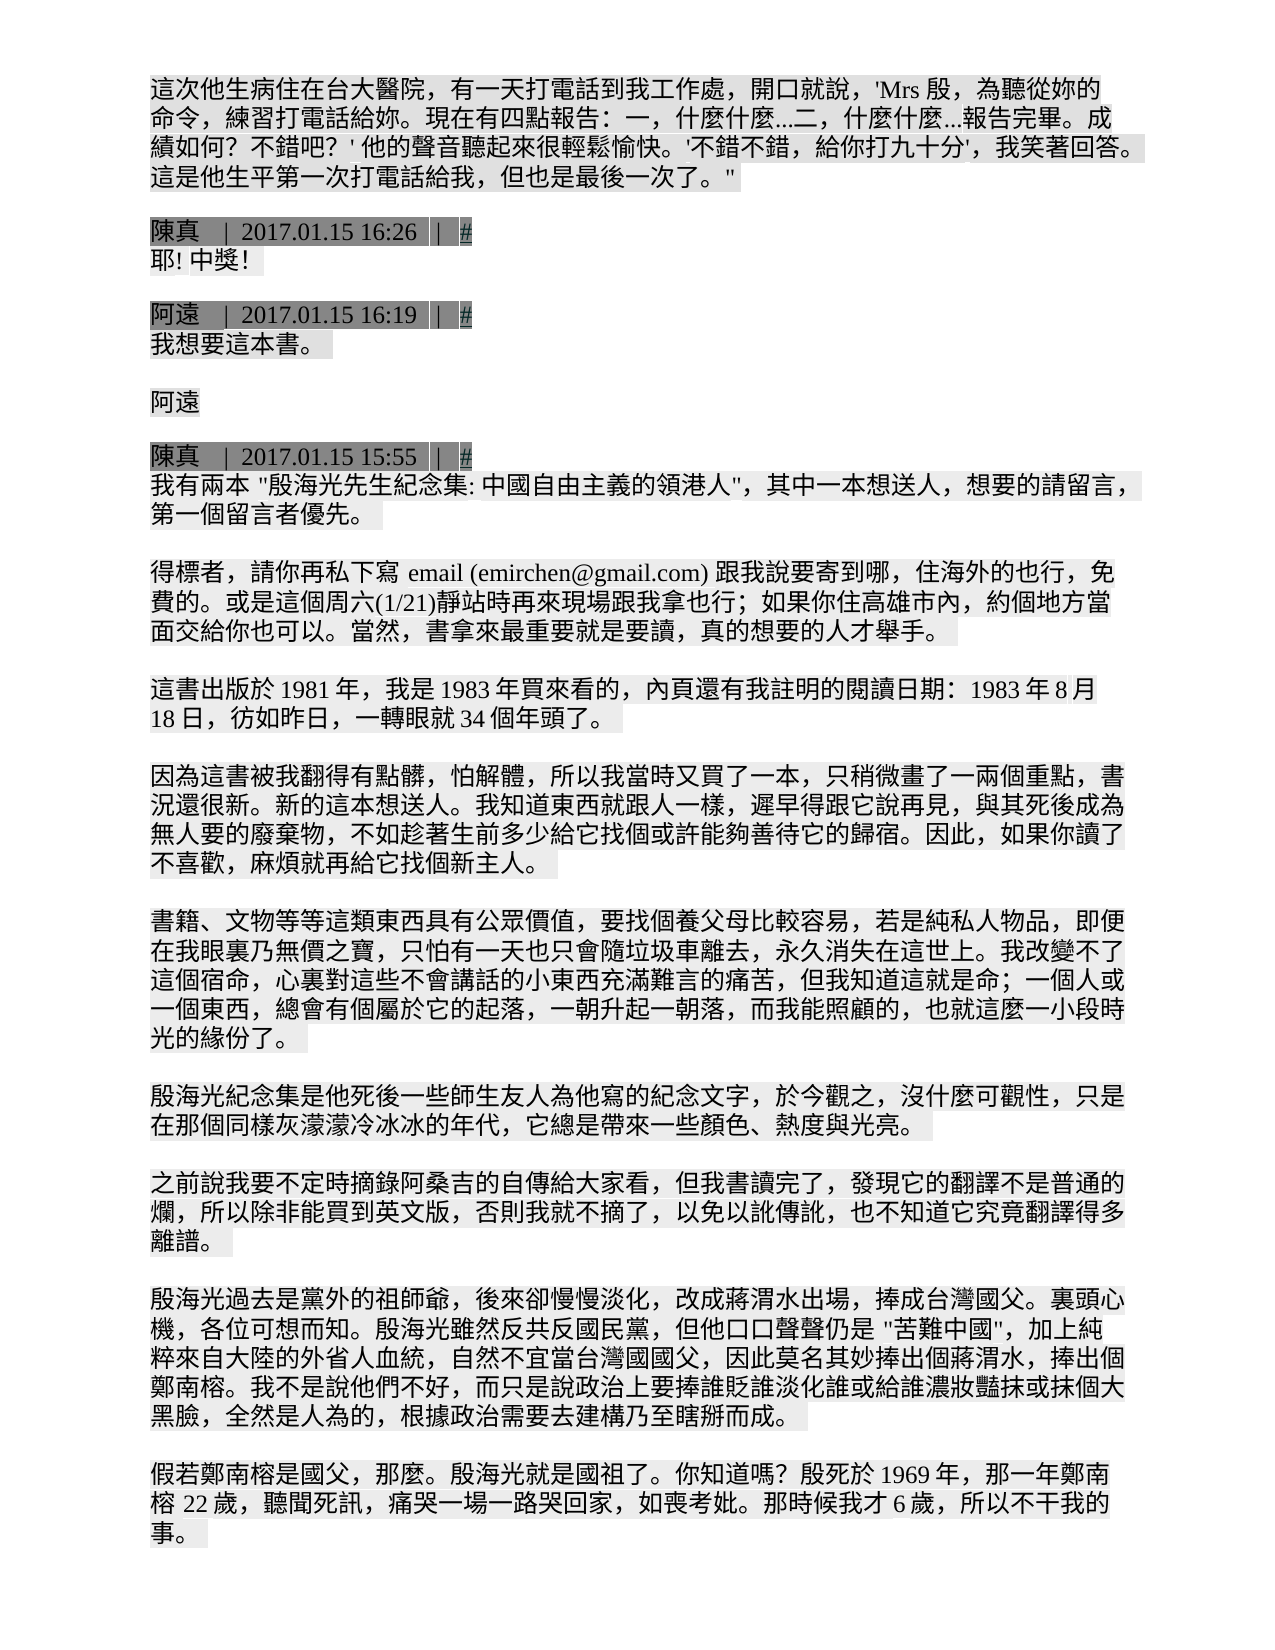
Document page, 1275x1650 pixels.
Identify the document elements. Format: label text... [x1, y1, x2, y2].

text 耶! 中獎！ [150, 246, 1125, 276]
text 我想要這本書。 阿遠 [150, 330, 1125, 417]
text 陳真 | 2017.01.15 16:26 | # [150, 217, 1125, 246]
text 再抄幾段給大家看，殷太太說，殷海光愛買書，錢全花在書本上。 "遇到枯水期，頗影響家庭經濟。有時我不免勸他少買一點，假如正逢他身上沒錢時，他會更徹底地說：'我下次一定不買書了。你看，愛因斯坦的書架上，歪歪倒倒五、六本書，要那麼多書幹嘛？'，但是一到手邊寬裕時，又會上街買一大堆回來。" 至於打電話那一段，我決定發揮一分鐘打一百個字的世界金氏記錄打給各位看好了。殷太太說： "海光怕打電話，一生最多打過四次電話。平時皆由我代他打給友人。有一次我鼓勵他練習一下，我陪他到一處有電話的地方(一家藥房)，我將號碼撥好，聽見對方有人聲，馬上遞給他。海光緊握話筒，緊張得幾乎聽不見對方的聲音，慢慢額頭冒出冷汗，打完後好似快昏倒的樣子，我趕忙抓住他的手，哎唷，好冰啊！ 這次他生病住在台大醫院，有一天打電話到我工作處，開口就說，'Mrs 殷，為聽從妳的命令，練習打電話給妳。現在有四點報告：一，什麼什麼...二，什麼什麼...報告完畢。成績如何？不錯吧？' 他的聲音聽起來很輕鬆愉快。'不錯不錯，給你打九十分'，我笑著回答。這是他生平第一次打電話給我，但也是最後一次了。" [150, 75, 1125, 192]
text 阿遠 | 2017.01.15 16:19 | # [150, 301, 1125, 330]
text 陳真 | 2017.01.15 15:55 | # [150, 442, 1125, 471]
text 我有兩本 "殷海光先生紀念集: 中國自由主義的領港人"，其中一本想送人，想要的請留言，第一個留言者優先。 得標者，請你再私下寫 email (emirchen@gmail.com) 跟我說要寄到哪，住海外的也行，免費的。或是這個周六(1/21)靜站時再來現場跟我拿也行；如果你住高雄市內，約個地方當面交給你也可以。當然，書拿來最重要就是要讀，真的想要的人才舉手。 這書出版於1981年，我是1983年買來看的，內頁還有我註明的閱讀日期：1983年8月18日，彷如昨日，一轉眼就34個年頭了。 因為這書被我翻得有點髒，怕解體，所以我當時又買了一本，只稍微畫了一兩個重點，書況還很新。新的這本想送人。我知道東西就跟人一樣，遲早得跟它說再見，與其死後成為無人要的廢棄物，不如趁著生前多少給它找個或許能夠善待它的歸宿。因此，如果你讀了不喜歡，麻煩就再給它找個新主人。 書籍、文物等等這類東西具有公眾價值，要找個養父母比較容易，若是純私人物品，即便在我眼裏乃無價之寶，只怕有一天也只會隨垃圾車離去，永久消失在這世上。我改變不了這個宿命，心裏對這些不會講話的小東西充滿難言的痛苦，但我知道這就是命；一個人或一個東西，總會有個屬於它的起落，一朝升起一朝落，而我能照顧的，也就這麼一小段時光的緣份了。 殷海光紀念集是他死後一些師生友人為他寫的紀念文字，於今觀之，沒什麼可觀性，只是在那個同樣灰濛濛冷冰冰的年代，它總是帶來一些顏色、熱度與光亮。 之前說我要不定時摘錄阿桑吉的自傳給大家看，但我書讀完了，發現它的翻譯不是普通的爛，所以除非能買到英文版，否則我就不摘了，以免以訛傳訛，也不知道它究竟翻譯得多離譜。 殷海光過去是黨外的祖師爺，後來卻慢慢淡化，改成蔣渭水出場，捧成台灣國父。裏頭心機，各位可想而知。殷海光雖然反共反國民黨，但他口口聲聲仍是 "苦難中國"，加上純粹來自大陸的外省人血統，自然不宜當台灣國國父，因此莫名其妙捧出個蔣渭水，捧出個鄭南榕。我不是說他們不好，而只是說政治上要捧誰貶誰淡化誰或給誰濃妝豔抹或抹個大黑臉，全然是人為的，根據政治需要去建構乃至瞎掰而成。 假若鄭南榕是國父，那麼。殷海光就是國祖了。你知道嗎？殷死於1969年，那一年鄭南榕 22歲，聽聞死訊，痛哭一場一路哭回家，如喪考妣。那時候我才6歲，所以不干我的事。 這書裏說，殷海光臨終前如此說道： "我活不成了...其實，對於死這件事，我老早就想透了，看淡了，我的潛意識裏沒有一點兒恐懼感，只是我死得不甘心...對於苦難中國，我沒有個交待。" 另外，他還曾說道： "我最大特質就是否定自己，我覺得以前寫的東西都沒有什麼內容，僅是我心路歷程中的一些語錄。生命是不斷奮進的過程，一個知識份子更應如此。" "文藝復興後...所成就的乃是物欲文明...給人直接的便利，表面極其繁華，但內層卻是淒涼、徬惶、失落的，暖氣室裏住的盡是一個個冷冰冰的人。" "許多講中國文化的人，極力在中國文化裏附會些科學，這實際把科學的份量估計得過重...其實中國文化即使沒有科學，並無損於它的價值。" 還有很多啦，就摘錄這些。殷海光最後的遺言是這樣： "我肯定了理性、自由、民主、仁愛的積極價值--而且我更相信，這是人類生存的永恆價值。但是，我近來更痛切地感到，任何好的有關人的學說和制度，包括自由民主在內，如果沒有道德理想作原動力，如果不受倫理規範的制約，都會被利用的，都是非常危險的，都可以變成它的反面。" 一樣是邏輯，一樣談羅素，我對殷海光在哲學上的許多看法南轅北轍，但對於對這樣一個人，我由衷尊敬。他常感嘆不被人了解。他說自己是個 "頭腦複雜而心思單純的人" (很多人似乎剛好相反，頭腦簡單到爆，心思卻很複雜)。他認為，濁世滔滔，人得學會一種 "隔離的智慧"，讓自己和喧囂塵世隔離開來。他的許多感嘆，於我心有戚戚焉。殷的朋友說他的孤獨帶有一種 "被迫" 孤獨的成份，因為沒有人願意理解他。其實，在我看來，殷海光這人直腸子，好惡分明，應該很好理解。而我呢，應該就更容易理解了，理解我就跟理解一隻流浪狗恐怕沒兩樣。 整本書我最喜歡殷太太寫的那一篇，叫 "永不能忘的日子"。她說： "殷海光一生受盡折磨，但是，正因為這些苦難，磨鍊成他不屈不撓、不怕困苦的性格。...事實上，我對丈夫的思想一點也不懂。結婚後，純粹做個家庭主婦，對海光喜歡吃的菜，喜歡吃的點心，那就有研究得多了。" 其中，殷太太講了幾段殷海光的生活特色，我最喜歡 "打電話" 那一段，文字很長，我就不打出來了。各位知道嗎？殷海光連打電話也不會嗎，一生只打過四次；每次打都很緊張，打到兩手冰冷。還好他死了，要不然這年頭連視訊都有，豈不是要給科技嚇死了。 殷太太說，殷海光常對他女兒說："爸爸以後把書全送給你，這是爸爸唯一的財產"。殷太太說，殷海光 "對他的書有許多禁忌，例如書架上絕不能放食物、茶杯及抹布"。有一次，殷海光買了一本亞里斯多德的書，一邊教站在一旁的女兒唸出 Aristotle (亞里斯多德)的發音，他女兒正在換牙，沒有大門牙，唸到 totle 時，噴出一些口水在書上，殷海光立即大驚失色，緊張大叫："哎唷，哎唷"，急忙掏出手帕擦了又擦。 就連臨終重病時，有人送他書，送來病床邊，就放在他的枕頭旁。殷太太說："每次我拿他的書時，他總是提心吊膽地注視著我的動作，一面說：'秀氣一點好不好'。" 對此我也頗有同感。平常我家是絕不讓人進來的。之前在劍橋時，倒是常有訪客，畢竟同為天涯淪落人，我也不好說什麼，於是往往攔也攔不住一堆人就來家裏了，我最害怕的事就是怕客人動我的書，我的電影DVD, 我的音樂CD, 還有絕不要動我的電腦。但我知道一般人都會以為來到公共圖書館，看到什麼就想借想摸想看，這是絕對不行的，犯法的，要槍斃的，逼得我只好在大門入口寫下天條，表明屋內一切書籍和電影及音樂禁止碰觸，更不用說借了。 其實，我是希望訪客最好連眼睛也閉上，連看也最好不要看。你可以目光看著廚房，看著電視，看著地上的鞋子，看著廁所，看著椅子和沙發，看啥都行，但不要看我的書，不要看我的音樂和電影及電腦和筆記、講義等等等，彷彿被人看一下都會使我覺得心痛似的。 念大學時，因為是黨外，頭四年完全沒有朋友，沒有一個同學會理我，大家視我為狼心狗肺青面獠牙，於是，負責監視我的言行的教官，反倒成為我校園中唯一的談話對象。有個教官，我覺得他身在曹營心在漢，不知道是不是因為監視我監視久了，反倒被我的文章給洗腦了。他常問我一些事，例如柏楊、例如殷海光，例如李敖，談話中，我常能感覺出他的某種不便表明的認同感。有一回，他還小聲地對我說，他女兒剛念高中，常把我寫在報紙上的文章剪下來貼在簿子上保存。在那個年頭，講這些話是需要很大勇氣的。 有一次，他又問起我殷海光，問我受他什麼影響，我說我沒受他影響，我只是尊敬他的為人。基本上，我是不相信什麼思想的，我只相信人；人對了，就什麼都對。他要我多說，我說有關為人這種事，如人飲水，冷暖自知，沒什麼好說。不過，我還是當場背了一段聖經上的話給他。新約哥林多後書第六章第十節寫道： "似乎憂愁，卻是常常快樂的。似乎貧窮，卻是叫許多人富足的。似乎一無所有，卻是樣樣都有的。" 這段經文，就出現在殷太太那篇 "永不能忘的日子" 的結尾，殷太太說："我想，這句經句，正是描寫海光和我共同度過的這段永不能忘的日子。" [150, 471, 1125, 1548]
